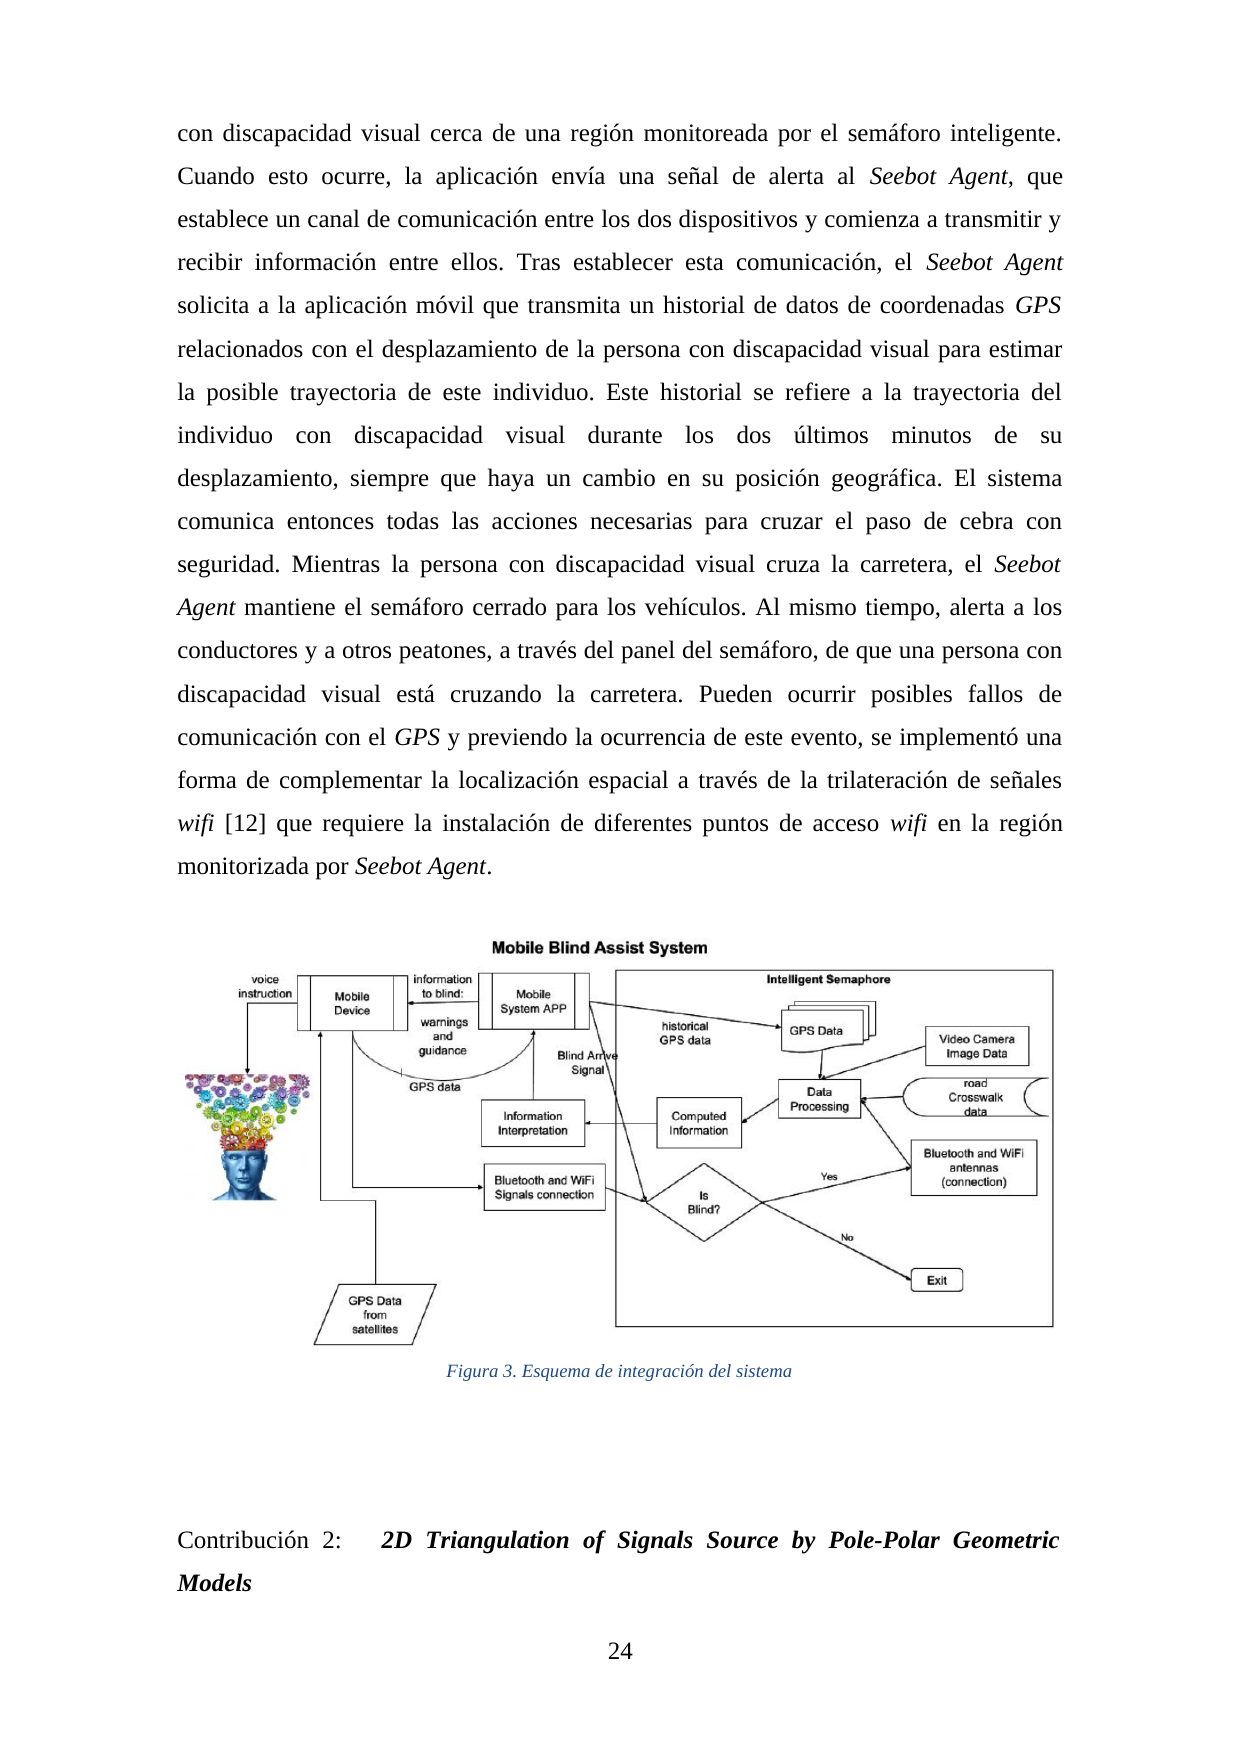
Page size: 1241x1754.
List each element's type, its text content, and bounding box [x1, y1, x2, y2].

text Figura 3. Esquema de integración del sistema [177, 1360, 1063, 1382]
picture [177, 937, 1063, 1346]
text con discapacidad visual cerca de una región monitoreada por el semáforo inteligente. Cuando esto ocurre, la aplicación envía una señal de alerta al Seebot Agent, que establece un canal de comunicación entre los dos dispositivos y comienza a transmitir y recibir información entre ellos. Tras establecer esta comunicación, el Seebot Agent solicita a la aplicación móvil que transmita un historial de datos de coordenadas GPS relacionados con el desplazamiento de la persona con discapacidad visual para estimar la posible trayectoria de este individuo. Este historial se refiere a la trayectoria del individuo con discapacidad visual durante los dos últimos minutos de su desplazamiento, siempre que haya un cambio en su posición geográfica. El sistema comunica entonces todas las acciones necesarias para cruzar el paso de cebra con seguridad. Mientras la persona con discapacidad visual cruza la carretera, el Seebot Agent mantiene el semáforo cerrado para los vehículos. Al mismo tiempo, alerta a los conductores y a otros peatones, a través del panel del semáforo, de que una persona con discapacidad visual está cruzando la carretera. Pueden ocurrir posibles fallos de comunicación con el GPS y previendo la ocurrencia de este evento, se implementó una forma de complementar la localización espacial a través de la trilateración de señales wifi [12] que requiere la instalación de diferentes puntos de acceso wifi en la región monitorizada por Seebot Agent. [177, 118, 1063, 880]
text Contribución 2: 2D Triangulation of Signals Source by Pole-Polar Geometric Models [177, 1525, 1063, 1597]
